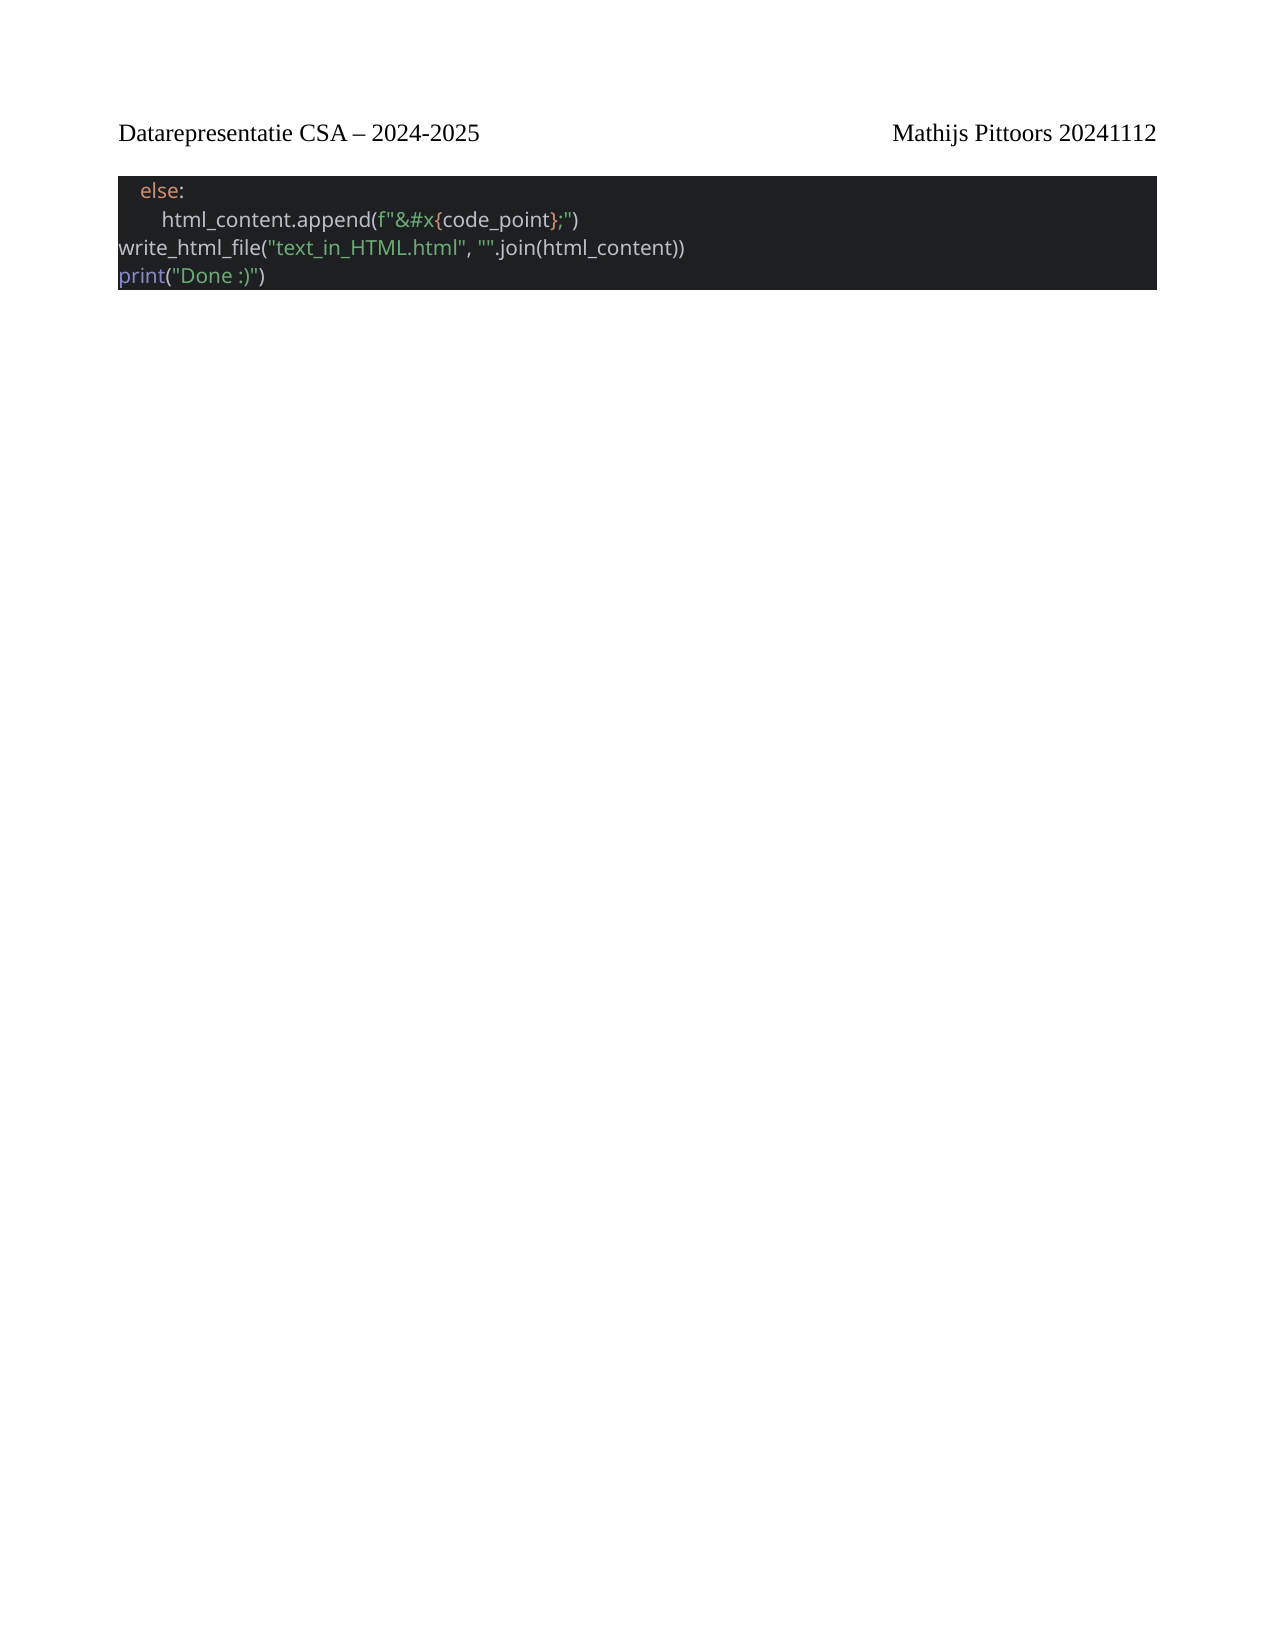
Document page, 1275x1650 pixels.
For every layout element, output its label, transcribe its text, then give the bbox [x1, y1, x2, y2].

text print("Done :)") [118, 262, 1157, 290]
text else: html_content.append(f"&#x{code_point};") write_html_file("text_in_HTML.html", "".join(html_content)) [118, 176, 1157, 262]
